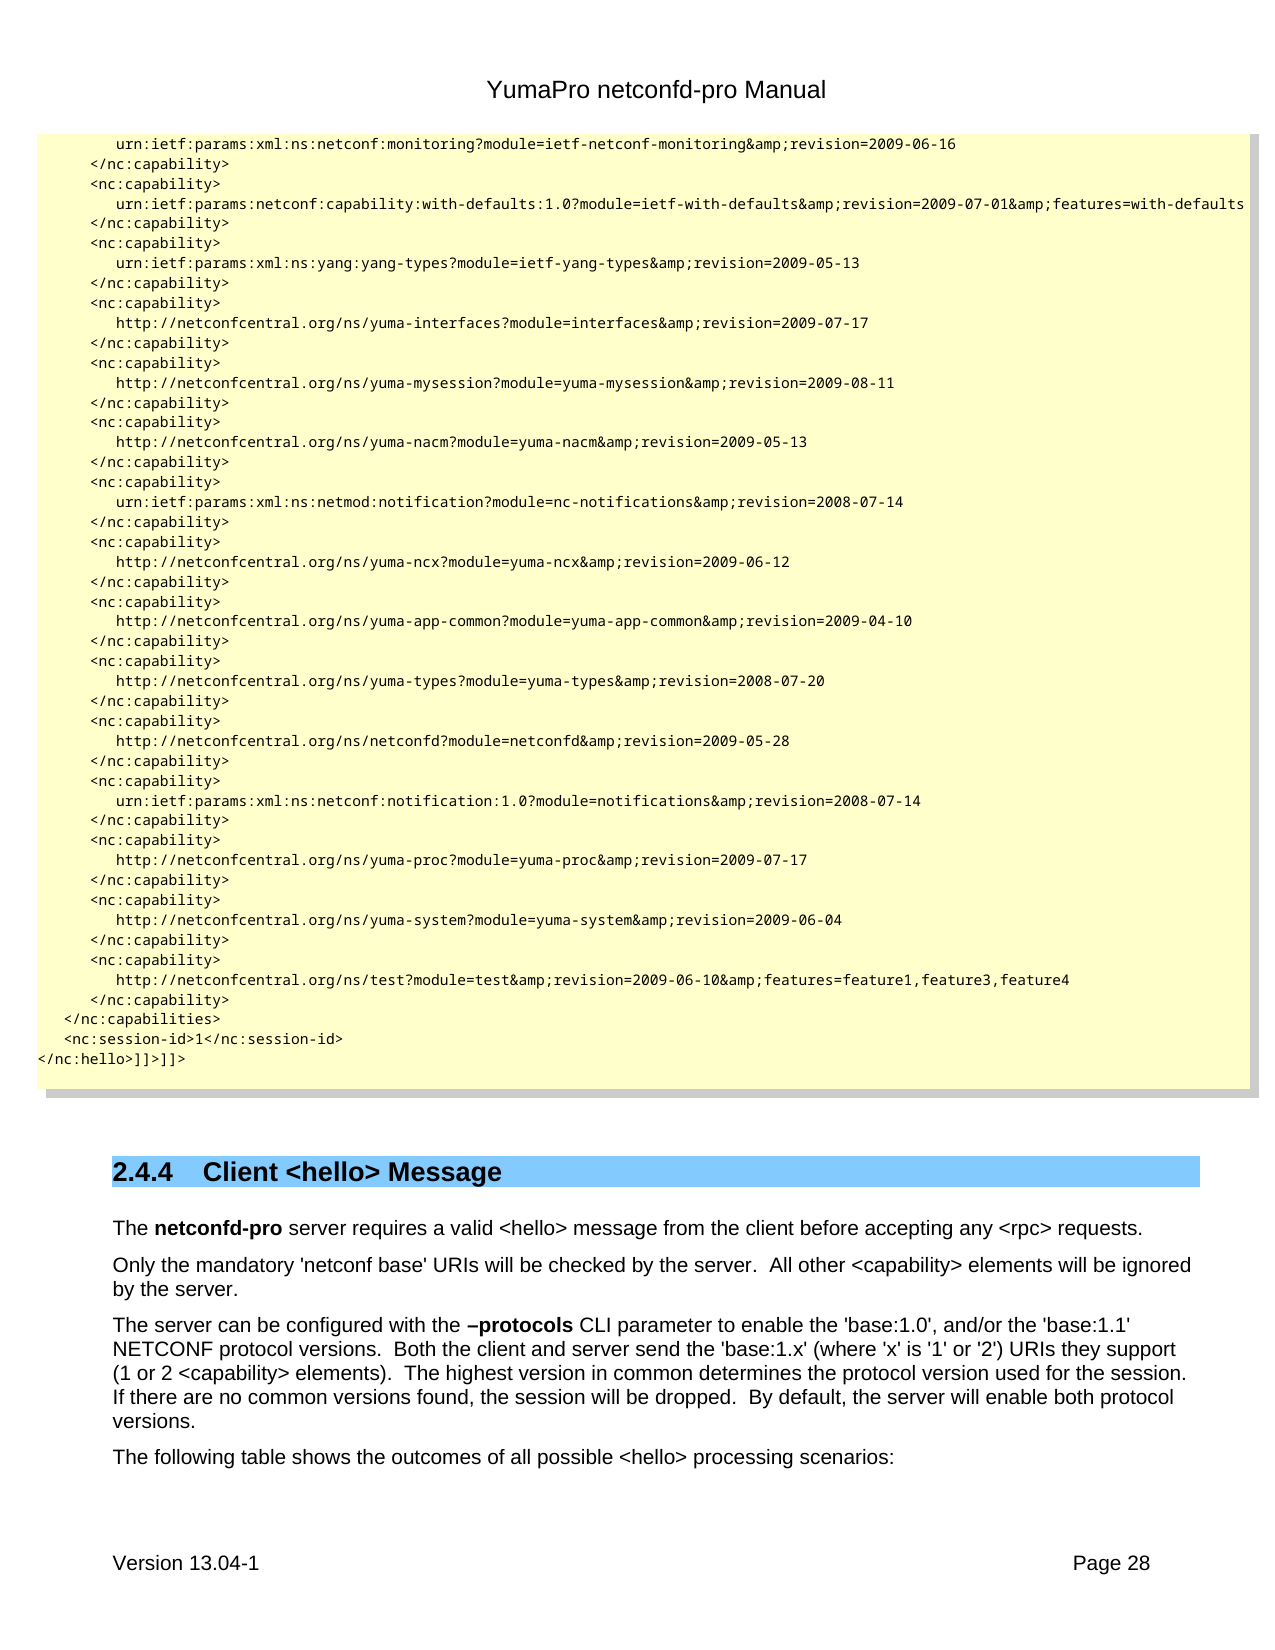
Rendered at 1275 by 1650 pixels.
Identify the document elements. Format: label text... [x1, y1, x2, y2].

text </nc:capability> [37, 273, 1250, 293]
text http://netconfcentral.org/ns/test?module=test&amp;revision=2009-06-10&amp;features=feature1,feature3,feature4 [37, 969, 1250, 989]
text The following table shows the outcomes of all possible <hello> processing scenarios: [112, 1445, 1200, 1469]
text </nc:capability> [37, 392, 1250, 412]
text urn:ietf:params:xml:ns:netconf:notification:1.0?module=notifications&amp;revision=2008-07-14 [37, 790, 1250, 810]
text </nc:hello>]]>]]> [37, 1049, 1250, 1069]
text <nc:capability> [37, 472, 1250, 492]
text </nc:capability> [37, 154, 1250, 173]
text http://netconfcentral.org/ns/yuma-proc?module=yuma-proc&amp;revision=2009-07-17 [37, 850, 1250, 870]
text <nc:capability> [37, 233, 1250, 253]
text <nc:capability> [37, 173, 1250, 193]
text http://netconfcentral.org/ns/yuma-types?module=yuma-types&amp;revision=2008-07-20 [37, 671, 1250, 691]
text <nc:capability> [37, 949, 1250, 969]
text http://netconfcentral.org/ns/yuma-mysession?module=yuma-mysession&amp;revision=2009-08-11 [37, 372, 1250, 392]
text urn:ietf:params:xml:ns:netconf:monitoring?module=ietf-netconf-monitoring&amp;revision=2009-06-16 [37, 134, 1250, 154]
text <nc:capability> [37, 651, 1250, 671]
text http://netconfcentral.org/ns/yuma-ncx?module=yuma-ncx&amp;revision=2009-06-12 [37, 552, 1250, 571]
text </nc:capability> [37, 571, 1250, 591]
text </nc:capability> [37, 810, 1250, 830]
text </nc:capability> [37, 213, 1250, 233]
text </nc:capability> [37, 333, 1250, 353]
text </nc:capability> [37, 691, 1250, 711]
text http://netconfcentral.org/ns/yuma-app-common?module=yuma-app-common&amp;revision=2009-04-10 [37, 611, 1250, 631]
text <nc:capability> [37, 412, 1250, 432]
text urn:ietf:params:netconf:capability:with-defaults:1.0?module=ietf-with-defaults&amp;revision=2009-07-01&amp;features=with-defaults [37, 193, 1250, 213]
text <nc:capability> [37, 770, 1250, 790]
text <nc:capability> [37, 532, 1250, 552]
text http://netconfcentral.org/ns/yuma-nacm?module=yuma-nacm&amp;revision=2009-05-13 [37, 432, 1250, 452]
text </nc:capability> [37, 989, 1250, 1009]
text </nc:capability> [37, 929, 1250, 949]
text </nc:capabilities> [37, 1009, 1250, 1029]
text http://netconfcentral.org/ns/netconfd?module=netconfd&amp;revision=2009-05-28 [37, 731, 1250, 751]
text </nc:capability> [37, 512, 1250, 532]
text </nc:capability> [37, 452, 1250, 472]
text <nc:capability> [37, 353, 1250, 372]
text The server can be configured with the –protocols CLI parameter to enable the 'base:1.0', and/or the 'base:1.1' NETCONF protocol versions. Both the client and server send the 'base:1.x' (where 'x' is '1' or '2') URIs they support (1 or 2 <capability> elements). The highest version in common determines the protocol version used for the session. If there are no common versions found, the session will be dropped. By default, the server will enable both protocol versions. [112, 1313, 1200, 1433]
text http://netconfcentral.org/ns/yuma-interfaces?module=interfaces&amp;revision=2009-07-17 [37, 313, 1250, 333]
text <nc:capability> [37, 890, 1250, 910]
text <nc:session-id>1</nc:session-id> [37, 1029, 1250, 1049]
subtitle Client <hello> Message [112, 1156, 1200, 1187]
text </nc:capability> [37, 751, 1250, 770]
text Only the mandatory 'netconf base' URIs will be checked by the server. All other <capability> elements will be ignored by the server. [112, 1252, 1200, 1300]
text urn:ietf:params:xml:ns:yang:yang-types?module=ietf-yang-types&amp;revision=2009-05-13 [37, 253, 1250, 273]
text <nc:capability> [37, 830, 1250, 850]
text http://netconfcentral.org/ns/yuma-system?module=yuma-system&amp;revision=2009-06-04 [37, 910, 1250, 929]
text <nc:capability> [37, 293, 1250, 313]
text <nc:capability> [37, 711, 1250, 731]
text <nc:capability> [37, 591, 1250, 611]
text </nc:capability> [37, 631, 1250, 651]
text </nc:capability> [37, 870, 1250, 890]
text The netconfd-pro server requires a valid <hello> message from the client before accepting any <rpc> requests. [112, 1216, 1200, 1240]
text urn:ietf:params:xml:ns:netmod:notification?module=nc-notifications&amp;revision=2008-07-14 [37, 492, 1250, 512]
